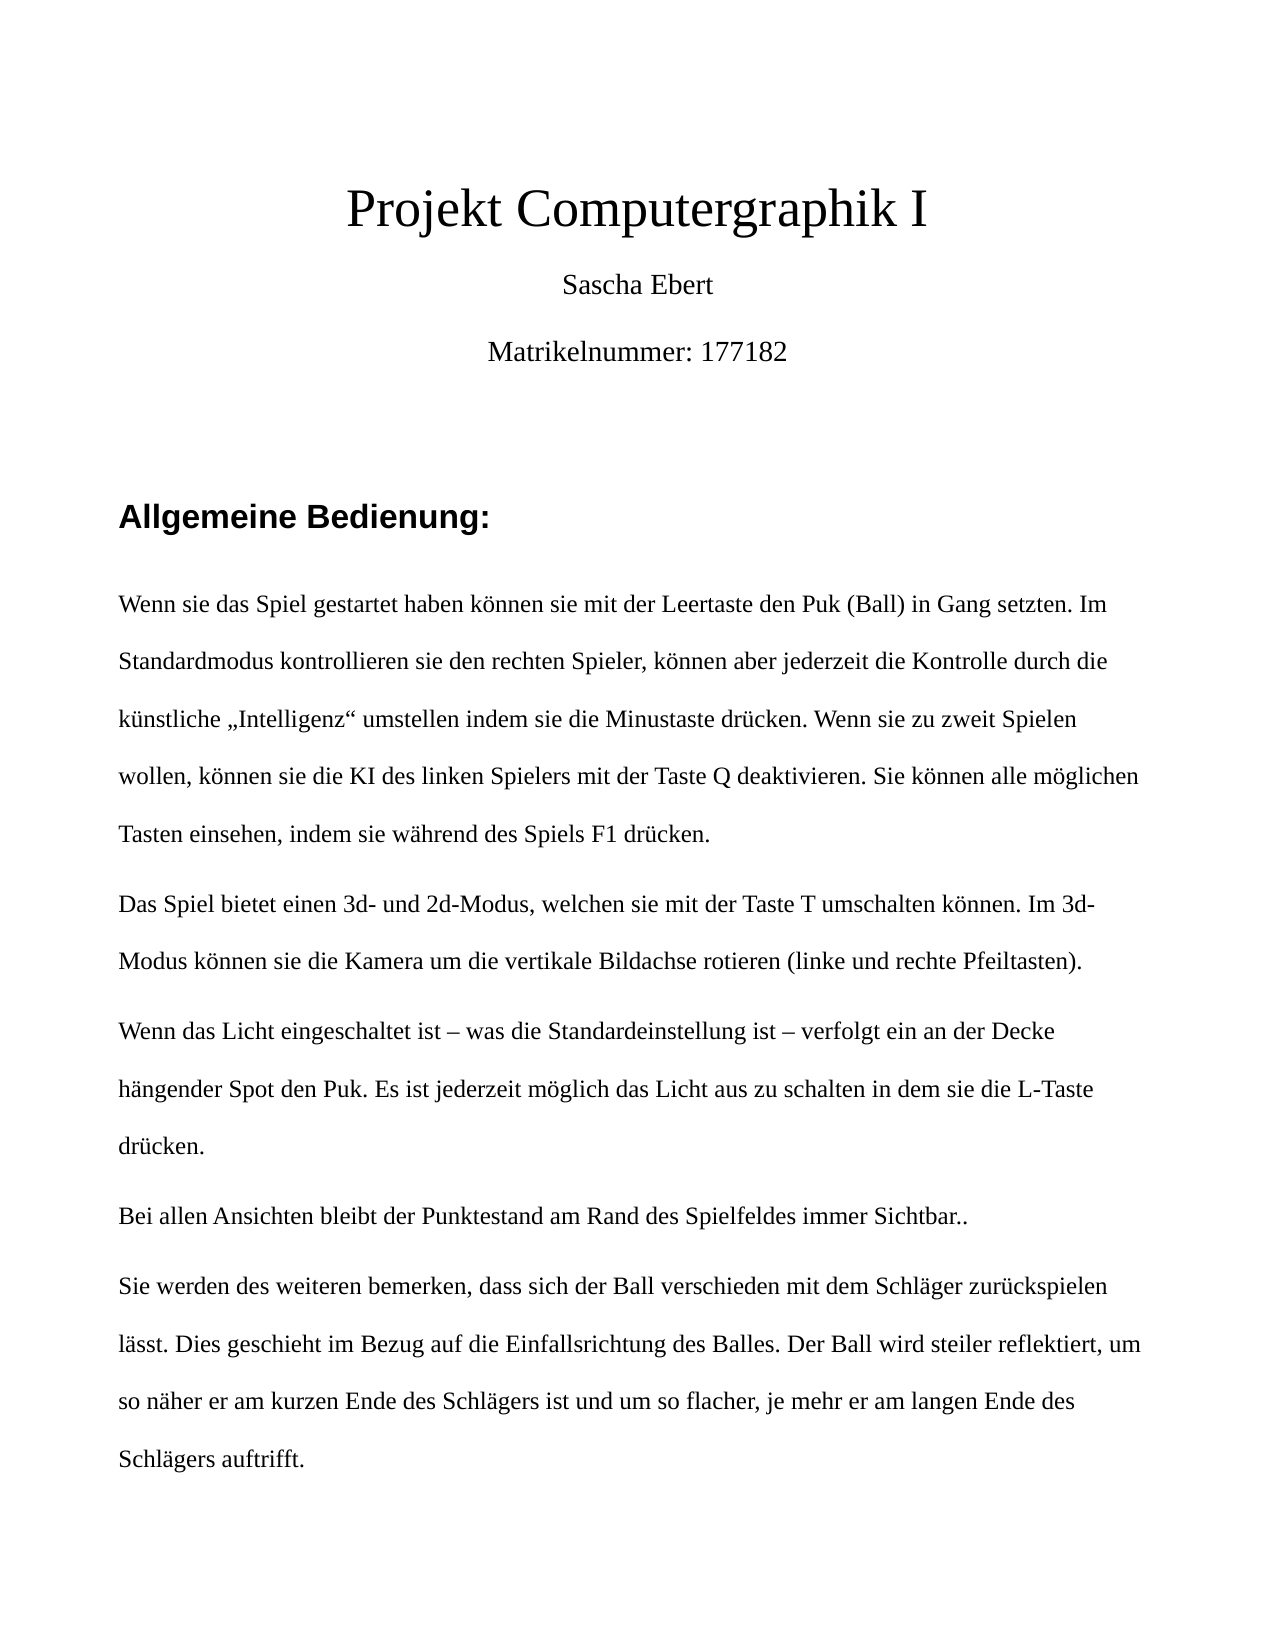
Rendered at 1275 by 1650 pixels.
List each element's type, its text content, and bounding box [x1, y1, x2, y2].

text Matrikelnummer: 177182 [118, 334, 1157, 368]
text Sie werden des weiteren bemerken, dass sich der Ball verschieden mit dem Schläger zurückspielen lässt. Dies geschieht im Bezug auf die Einfallsrichtung des Balles. Der Ball wird steiler reflektiert, um so näher er am kurzen Ende des Schlägers ist und um so flacher, je mehr er am langen Ende des Schlägers auftrifft. [118, 1271, 1157, 1473]
text Sascha Ebert [118, 267, 1157, 301]
text Projekt Computergraphik I [118, 176, 1157, 239]
text Bei allen Ansichten bleibt der Punktestand am Rand des Spielfeldes immer Sichtbar.. [118, 1201, 1157, 1230]
subtitle Allgemeine Bedienung: [118, 497, 1157, 535]
text Wenn das Licht eingeschaltet ist – was die Standardeinstellung ist – verfolgt ein an der Decke hängender Spot den Puk. Es ist jederzeit möglich das Licht aus zu schalten in dem sie die L-Taste drücken. [118, 1016, 1157, 1160]
text Das Spiel bietet einen 3d- und 2d-Modus, welchen sie mit der Taste T umschalten können. Im 3d-Modus können sie die Kamera um die vertikale Bildachse rotieren (linke und rechte Pfeiltasten). [118, 889, 1157, 975]
text Wenn sie das Spiel gestartet haben können sie mit der Leertaste den Puk (Ball) in Gang setzten. Im Standardmodus kontrollieren sie den rechten Spieler, können aber jederzeit die Kontrolle durch die künstliche „Intelligenz“ umstellen indem sie die Minustaste drücken. Wenn sie zu zweit Spielen wollen, können sie die KI des linken Spielers mit der Taste Q deaktivieren. Sie können alle möglichen Tasten einsehen, indem sie während des Spiels F1 drücken. [118, 589, 1157, 848]
